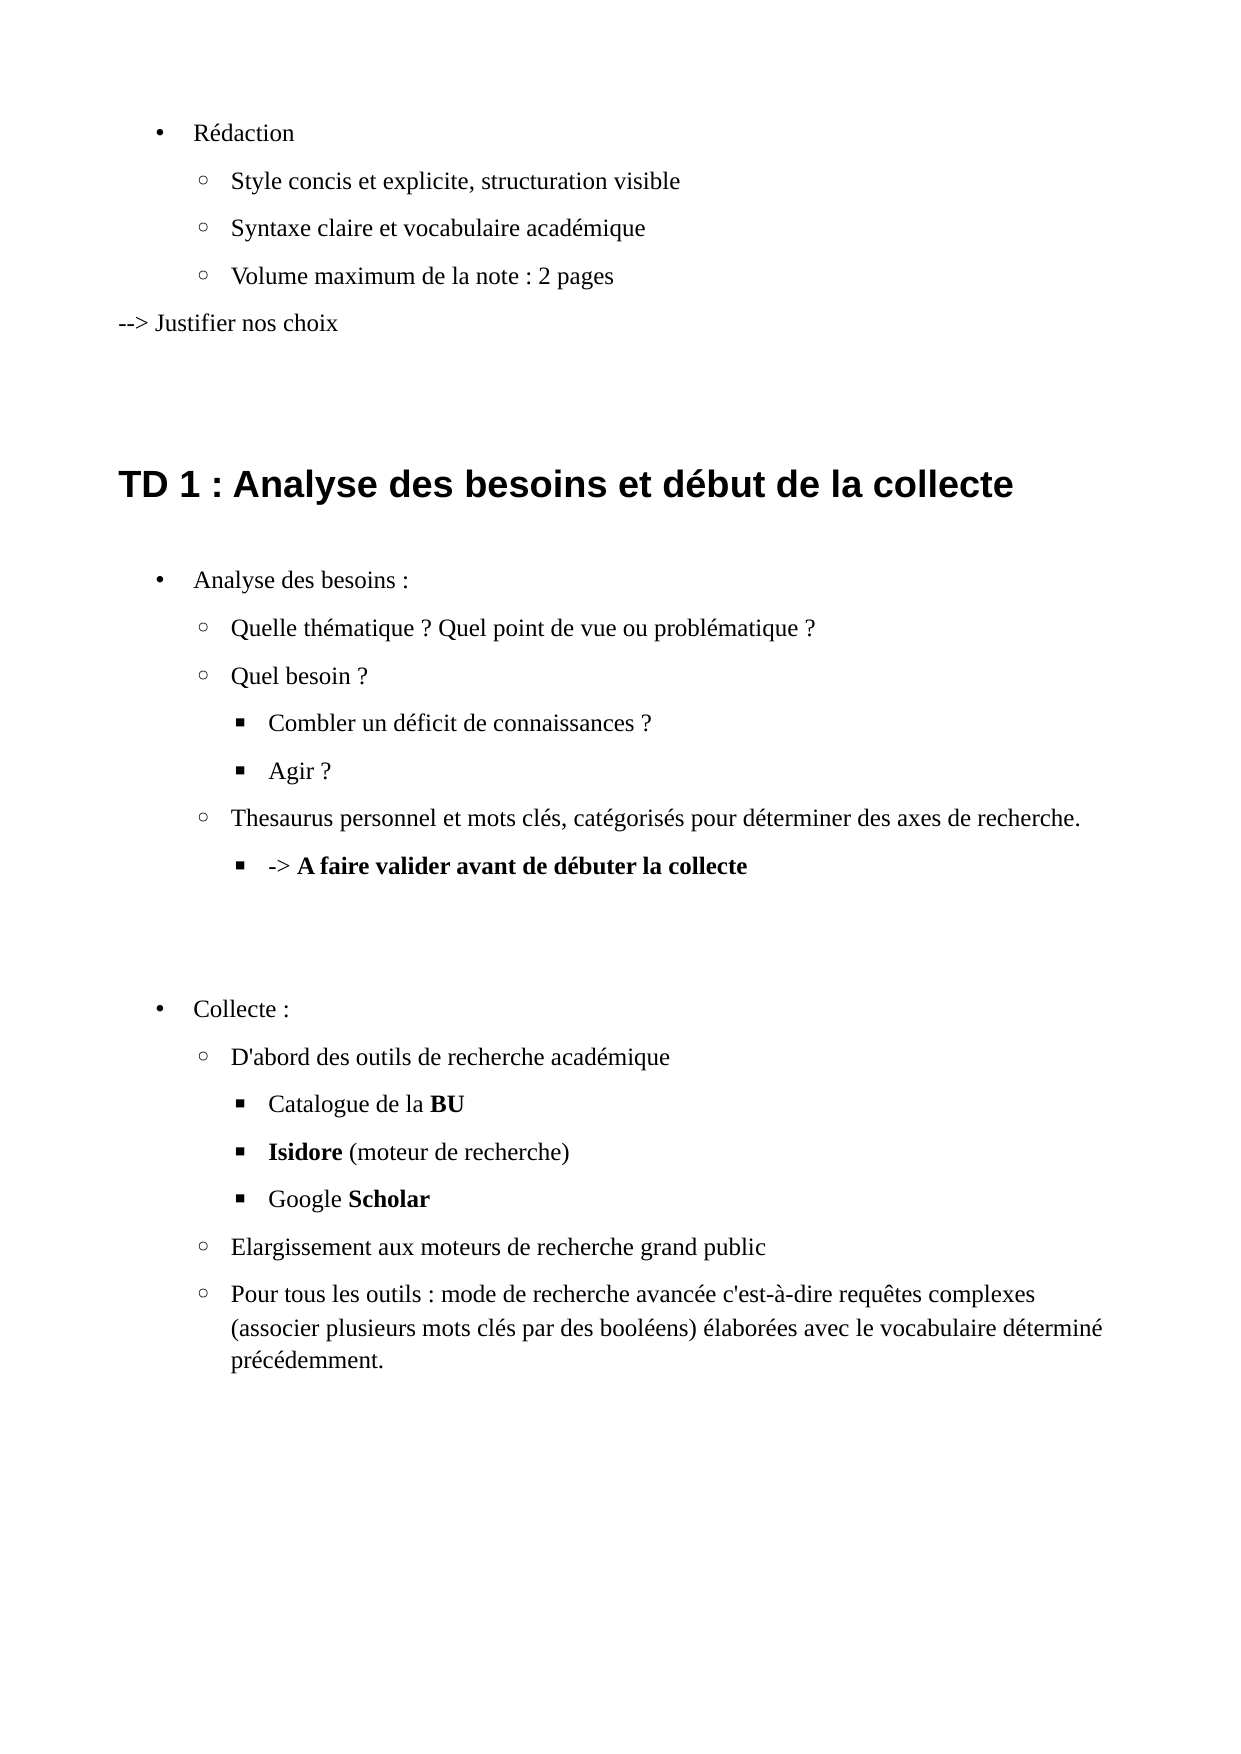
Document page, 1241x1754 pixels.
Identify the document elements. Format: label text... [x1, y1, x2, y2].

list Google Scholar [231, 1184, 1122, 1213]
list Syntaxe claire et vocabulaire académique [193, 213, 1122, 242]
list Combler un déficit de connaissances ? [231, 708, 1122, 737]
list Rédaction [156, 118, 1122, 147]
list Pour tous les outils : mode de recherche avancée c'est-à-dire requêtes complexes (associer plusieurs mots clés par des booléens) élaborées avec le vocabulaire déterminé précédemment. [193, 1279, 1122, 1374]
list Style concis et explicite, structuration visible [193, 166, 1122, 194]
text --> Justifier nos choix [118, 308, 1122, 337]
list Agir ? [231, 756, 1122, 785]
list Isidore (moteur de recherche) [231, 1137, 1122, 1166]
list Volume maximum de la note : 2 pages [193, 261, 1122, 290]
list Thesaurus personnel et mots clés, catégorisés pour déterminer des axes de recherche. [193, 803, 1122, 832]
list Collecte : [156, 994, 1122, 1023]
list Quel besoin ? [193, 661, 1122, 689]
list D'abord des outils de recherche académique [193, 1042, 1122, 1070]
list Elargissement aux moteurs de recherche grand public [193, 1232, 1122, 1261]
list Quelle thématique ? Quel point de vue ou problématique ? [193, 613, 1122, 642]
list Analyse des besoins : [156, 566, 1122, 594]
list -> A faire valider avant de débuter la collecte [231, 851, 1122, 880]
subtitle TD 1 : Analyse des besoins et début de la collecte [118, 462, 1122, 505]
list Catalogue de la BU [231, 1089, 1122, 1118]
